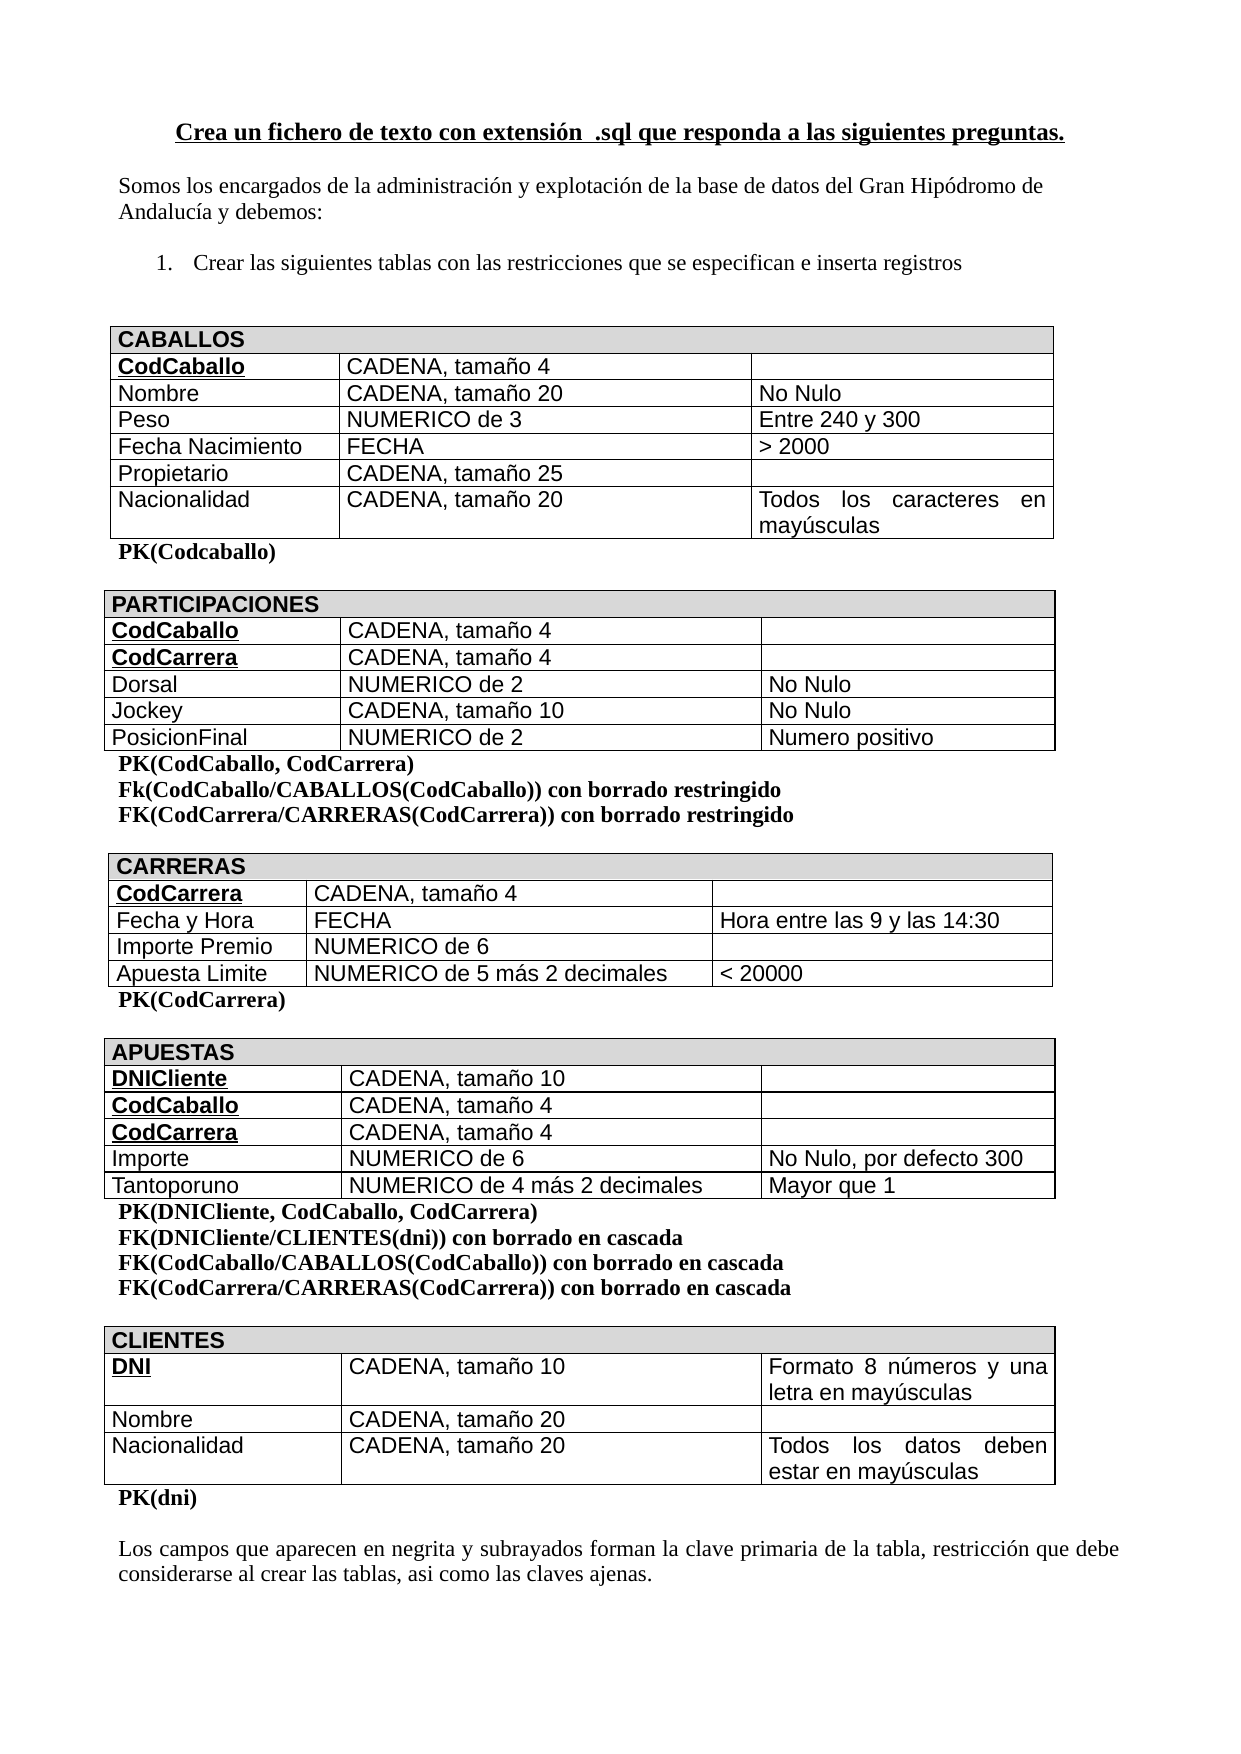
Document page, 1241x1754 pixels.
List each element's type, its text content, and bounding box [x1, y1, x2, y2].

table_cell [752, 460, 1053, 486]
table_cell No Nulo, por defecto 300 [762, 1146, 1054, 1171]
table_cell Tantoporuno [105, 1173, 341, 1198]
table_cell [752, 354, 1053, 379]
table_cell Propietario [111, 460, 339, 486]
text FK(CodCaballo/CABALLOS(CodCaballo)) con borrado en cascada [118, 1250, 1122, 1275]
table_cell CADENA, tamaño 10 [342, 1066, 761, 1091]
table_cell CodCarrera [109, 881, 306, 906]
table_cell CADENA, tamaño 20 [340, 380, 751, 406]
text Los campos que aparecen en negrita y subrayados forman la clave primaria de la tabla, restricción que debe considerarse al crear las tablas, asi como las claves ajenas. [118, 1536, 1122, 1587]
table_cell [762, 645, 1054, 670]
table_cell Jockey [105, 698, 340, 723]
table_cell CADENA, tamaño 4 [307, 881, 712, 906]
table_cell Nacionalidad [111, 487, 339, 538]
table_cell CodCarrera [105, 645, 340, 670]
table_header CARRERAS [109, 854, 1052, 879]
table_cell NUMERICO de 6 [307, 934, 712, 959]
table_cell FECHA [307, 907, 712, 933]
table_cell [762, 1119, 1054, 1145]
table_cell CADENA, tamaño 4 [340, 354, 751, 379]
text PK(Codcaballo) [118, 539, 1122, 565]
table_cell Todos los caracteres en mayúsculas [752, 487, 1053, 538]
table_cell CADENA, tamaño 4 [341, 618, 761, 643]
text FK(DNICliente/CLIENTES(dni)) con borrado en cascada [118, 1224, 1122, 1250]
table_cell No Nulo [762, 671, 1054, 697]
table_cell NUMERICO de 4 más 2 decimales [342, 1173, 761, 1198]
table_cell Todos los datos deben estar en mayúsculas [762, 1433, 1054, 1484]
table_cell Numero positivo [762, 725, 1054, 750]
table_cell NUMERICO de 6 [342, 1146, 761, 1171]
table_cell Nombre [111, 380, 339, 406]
table_cell Importe [105, 1146, 341, 1171]
table_cell CodCaballo [111, 354, 339, 379]
table_cell CodCaballo [105, 1093, 341, 1118]
table_cell Formato 8 números y una letra en mayúsculas [762, 1354, 1054, 1405]
table_cell CADENA, tamaño 25 [340, 460, 751, 486]
text FK(CodCarrera/CARRERAS(CodCarrera)) con borrado restringido [118, 802, 1122, 827]
table_cell CADENA, tamaño 20 [342, 1406, 761, 1432]
table_cell Importe Premio [109, 934, 306, 959]
table_cell Nombre [105, 1406, 341, 1432]
text Somos los encargados de la administración y explotación de la base de datos del Gran Hipódromo de Andalucía y debemos: [118, 173, 1122, 224]
table_cell NUMERICO de 3 [340, 407, 751, 433]
table_header CLIENTES [105, 1327, 1054, 1353]
table_cell Apuesta Limite [109, 961, 306, 986]
table_header PARTICIPACIONES [105, 591, 1054, 617]
table_cell DNI [105, 1354, 341, 1405]
table_cell NUMERICO de 2 [341, 725, 761, 750]
table_cell CADENA, tamaño 4 [341, 645, 761, 670]
table_header APUESTAS [105, 1039, 1054, 1065]
text FK(CodCarrera/CARRERAS(CodCarrera)) con borrado en cascada [118, 1275, 1122, 1301]
text PK(CodCarrera) [118, 987, 1122, 1013]
text PK(dni) [118, 1485, 1122, 1511]
table_cell CADENA, tamaño 20 [340, 487, 751, 538]
table_cell [713, 881, 1052, 906]
text Crea un fichero de texto con extensión .sql que responda a las siguientes preguntas. [118, 118, 1122, 146]
table_cell Mayor que 1 [762, 1173, 1054, 1198]
table_cell Fecha y Hora [109, 907, 306, 933]
table_cell [762, 1066, 1054, 1091]
table_cell Entre 240 y 300 [752, 407, 1053, 433]
table_cell CodCarrera [105, 1119, 341, 1145]
table_cell CADENA, tamaño 20 [342, 1433, 761, 1484]
text PK(DNICliente, CodCaballo, CodCarrera) [118, 1199, 1122, 1224]
text PK(CodCaballo, CodCarrera) [118, 751, 1122, 777]
table_cell [762, 618, 1054, 643]
table_cell [762, 1093, 1054, 1118]
table_cell No Nulo [752, 380, 1053, 406]
table_cell No Nulo [762, 698, 1054, 723]
table_cell > 2000 [752, 434, 1053, 459]
table_header CABALLOS [111, 327, 1053, 353]
table_cell NUMERICO de 2 [341, 671, 761, 697]
table_cell Peso [111, 407, 339, 433]
table_cell NUMERICO de 5 más 2 decimales [307, 961, 712, 986]
table_cell Nacionalidad [105, 1433, 341, 1484]
text Fk(CodCaballo/CABALLOS(CodCaballo)) con borrado restringido [118, 777, 1122, 802]
table_cell Hora entre las 9 y las 14:30 [713, 907, 1052, 933]
table_cell CADENA, tamaño 4 [342, 1093, 761, 1118]
table_cell DNICliente [105, 1066, 341, 1091]
table_cell Dorsal [105, 671, 340, 697]
table_cell CADENA, tamaño 4 [342, 1119, 761, 1145]
table_cell CADENA, tamaño 10 [341, 698, 761, 723]
table_cell CodCaballo [105, 618, 340, 643]
table_cell Fecha Nacimiento [111, 434, 339, 459]
table_cell FECHA [340, 434, 751, 459]
table_cell [762, 1406, 1054, 1432]
table_cell [713, 934, 1052, 959]
table_cell PosicionFinal [105, 725, 340, 750]
list Crear las siguientes tablas con las restricciones que se especifican e inserta registros [156, 250, 1122, 275]
table_cell < 20000 [713, 961, 1052, 986]
table_cell CADENA, tamaño 10 [342, 1354, 761, 1405]
